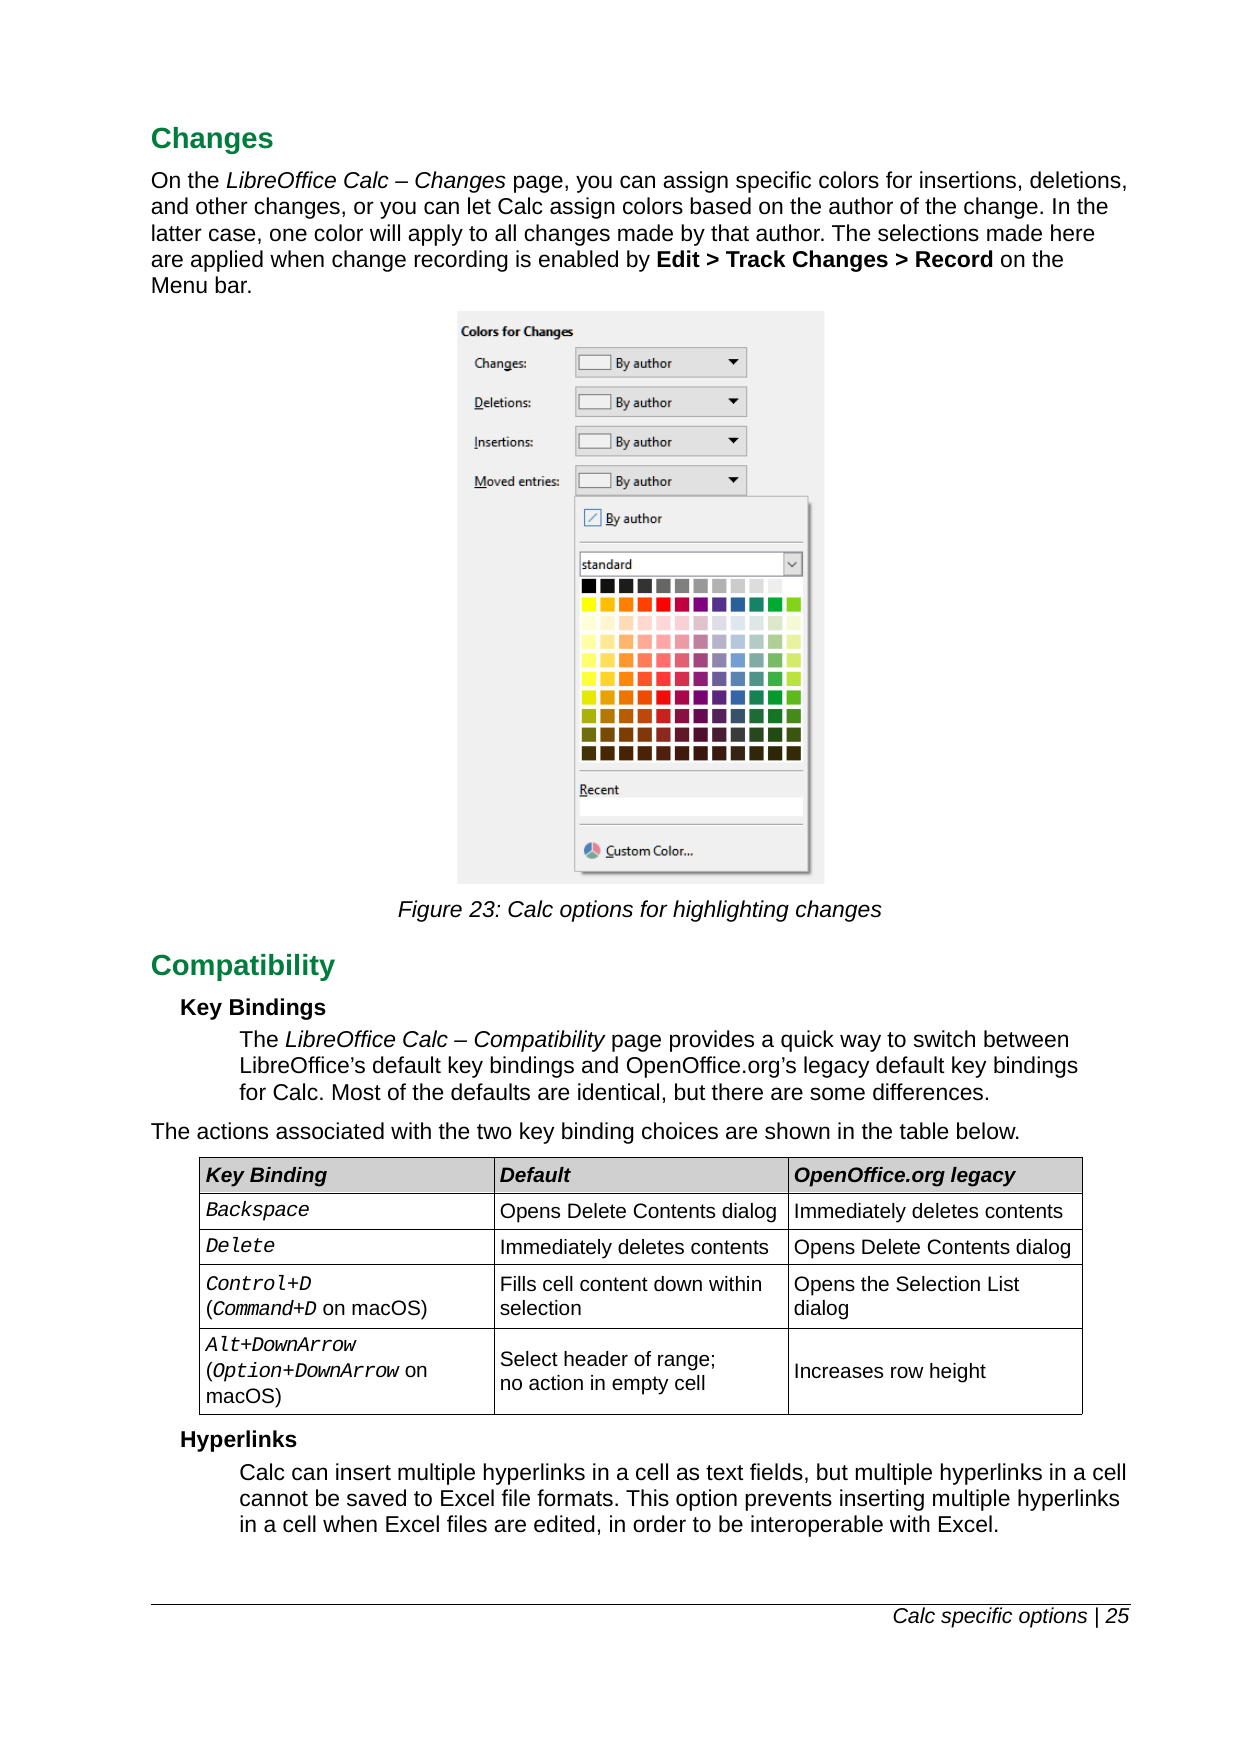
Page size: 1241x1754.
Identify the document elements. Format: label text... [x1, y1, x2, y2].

table_cell Select header of range; no action in empty cell [495, 1329, 788, 1413]
table_header Default [495, 1158, 788, 1192]
table_cell Control+D (Command+D on macOS) [200, 1265, 494, 1328]
table_cell Delete [200, 1230, 494, 1264]
text Key Bindings [180, 993, 1131, 1020]
table_header Key Binding [200, 1158, 494, 1192]
text Hyperlinks [180, 1426, 1131, 1452]
table_cell Fills cell content down within selection [495, 1265, 788, 1328]
subtitle Compatibility [151, 948, 1131, 981]
subtitle Changes [151, 121, 1131, 154]
picture [457, 311, 825, 884]
table_cell Immediately deletes contents [495, 1230, 788, 1264]
text On the LibreOffice Calc – Changes page, you can assign specific colors for insertions, deletions, and other changes, or you can let Calc assign colors based on the author of the change. In the latter case, one color will apply to all changes made by that author. The selections made here are applied when change recording is enabled by Edit > Track Changes > Record on the Menu bar. [151, 167, 1131, 299]
table_cell Opens Delete Contents dialog [789, 1230, 1082, 1264]
table_cell Opens Delete Contents dialog [495, 1194, 788, 1228]
table_cell Opens the Selection List dialog [789, 1265, 1082, 1328]
text Figure 23: Calc options for highlighting changes [398, 896, 884, 923]
table_cell Immediately deletes contents [789, 1194, 1082, 1228]
table_cell Increases row height [789, 1329, 1082, 1413]
text Calc can insert multiple hyperlinks in a cell as text fields, but multiple hyperlinks in a cell cannot be saved to Excel file formats. This option prevents inserting multiple hyperlinks in a cell when Excel files are edited, in order to be interoperable with Excel. [239, 1458, 1131, 1538]
text The LibreOffice Calc – Compatibility page provides a quick way to switch between LibreOffice’s default key bindings and OpenOffice.org’s legacy default key bindings for Calc. Most of the defaults are identical, but there are some differences. [239, 1026, 1131, 1105]
table_header OpenOffice.org legacy [789, 1158, 1082, 1192]
table_cell Backspace [200, 1194, 494, 1228]
table_cell Alt+DownArrow (Option+DownArrow on macOS) [200, 1329, 494, 1413]
list The actions associated with the two key binding choices are shown in the table below. [151, 1118, 1131, 1144]
